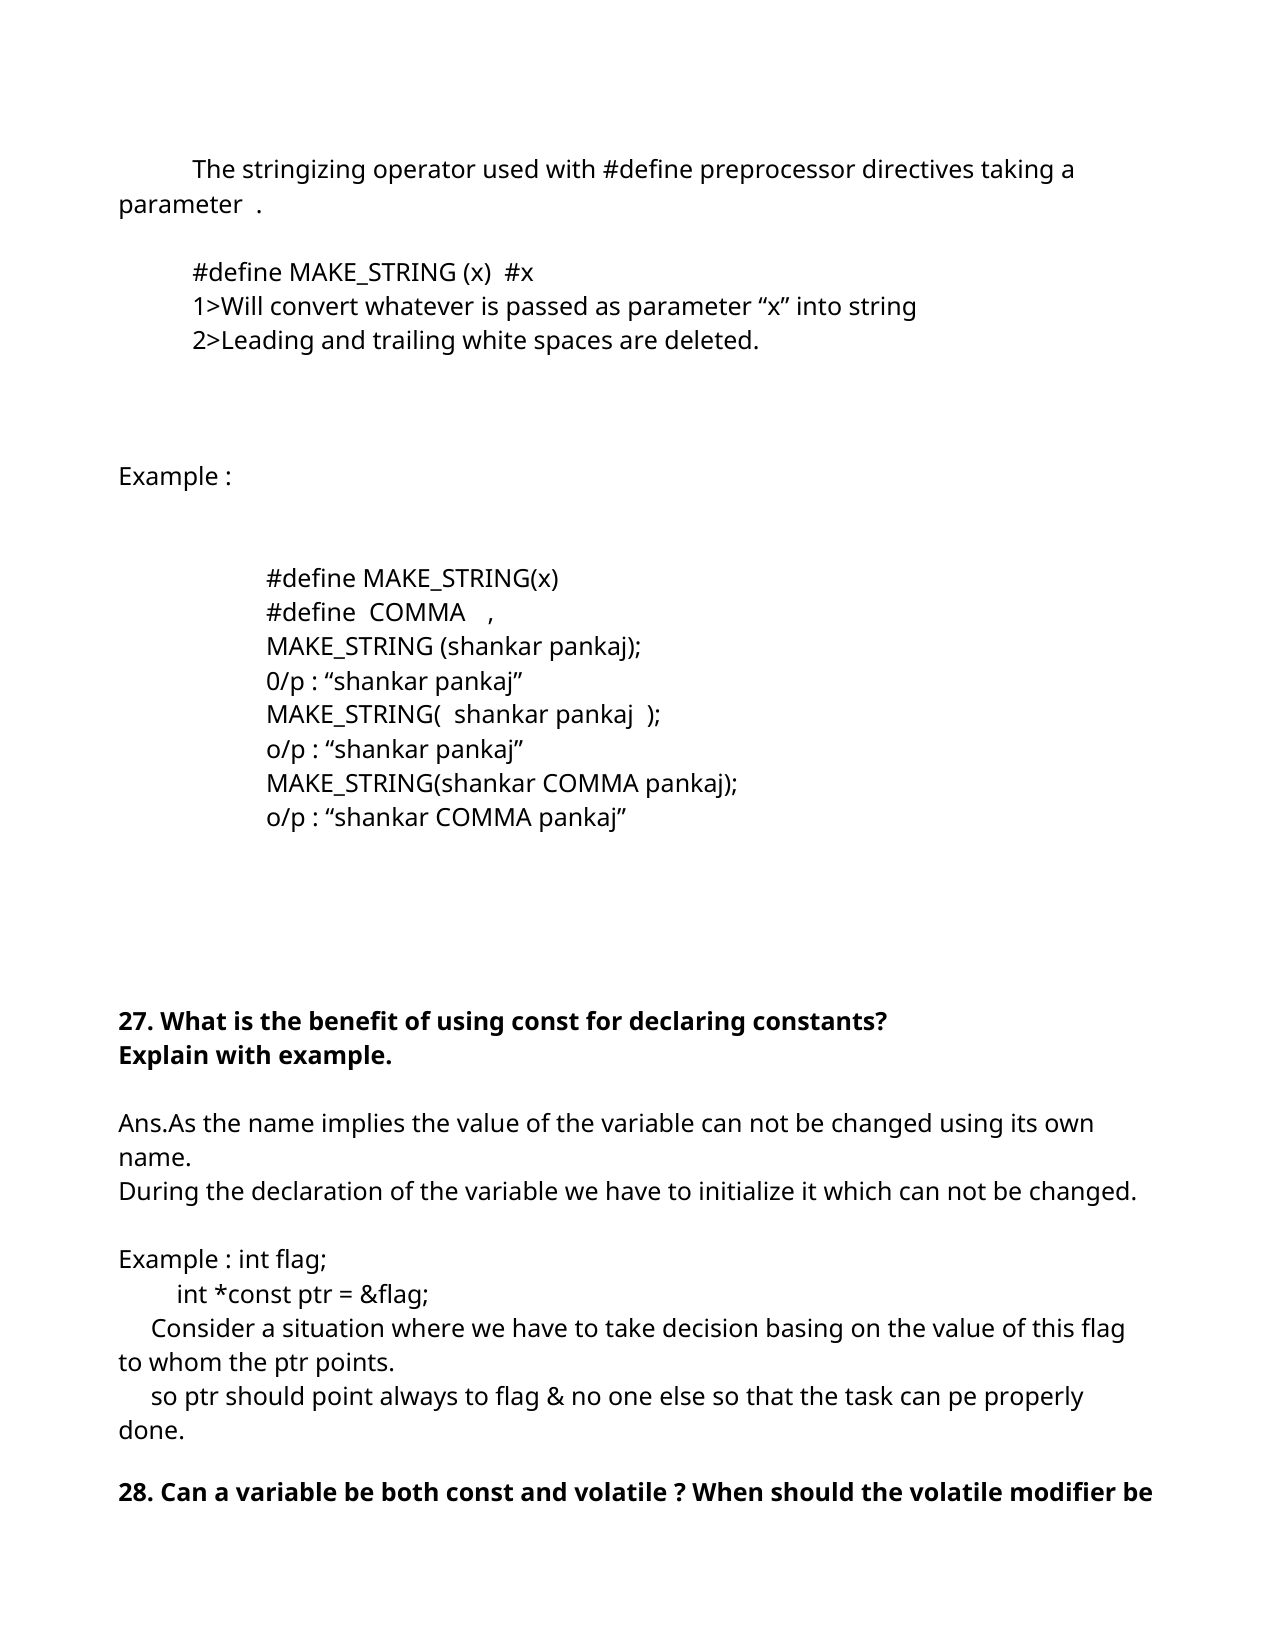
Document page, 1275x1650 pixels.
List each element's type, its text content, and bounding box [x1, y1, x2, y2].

text 1>Will convert whatever is passed as parameter “x” into string [118, 288, 1157, 322]
text Ans.As the name implies the value of the variable can not be changed using its own name. [118, 1106, 1157, 1174]
text Example : [118, 459, 1157, 493]
text 27. What is the benefit of using const for declaring constants? [118, 1004, 1157, 1038]
text so ptr should point always to flag & no one else so that the task can pe properly done. [118, 1378, 1157, 1447]
text o/p : “shankar pankaj” [118, 731, 1157, 765]
text Explain with example. [118, 1038, 1157, 1072]
text MAKE_STRING( shankar pankaj ); [118, 697, 1157, 731]
text Example : int flag; [118, 1242, 1157, 1276]
text #define MAKE_STRING (x) #x [118, 254, 1157, 288]
text o/p : “shankar COMMA pankaj” [118, 799, 1157, 833]
text MAKE_STRING(shankar COMMA pankaj); [118, 765, 1157, 799]
text #define COMMA , [118, 595, 1157, 629]
text The stringizing operator used with #define preprocessor directives taking a parameter . [118, 152, 1157, 220]
text Consider a situation where we have to take decision basing on the value of this flag to whom the ptr points. [118, 1310, 1157, 1378]
text int *const ptr = &flag; [118, 1276, 1157, 1310]
text 2>Leading and trailing white spaces are deleted. [118, 322, 1157, 357]
text #define MAKE_STRING(x) [118, 561, 1157, 595]
text 0/p : “shankar pankaj” [118, 663, 1157, 697]
text 28. Can a variable be both const and volatile ? When should the volatile modifier be [118, 1475, 1157, 1509]
text MAKE_STRING (shankar pankaj); [118, 629, 1157, 663]
text During the declaration of the variable we have to initialize it which can not be changed. [118, 1174, 1157, 1208]
